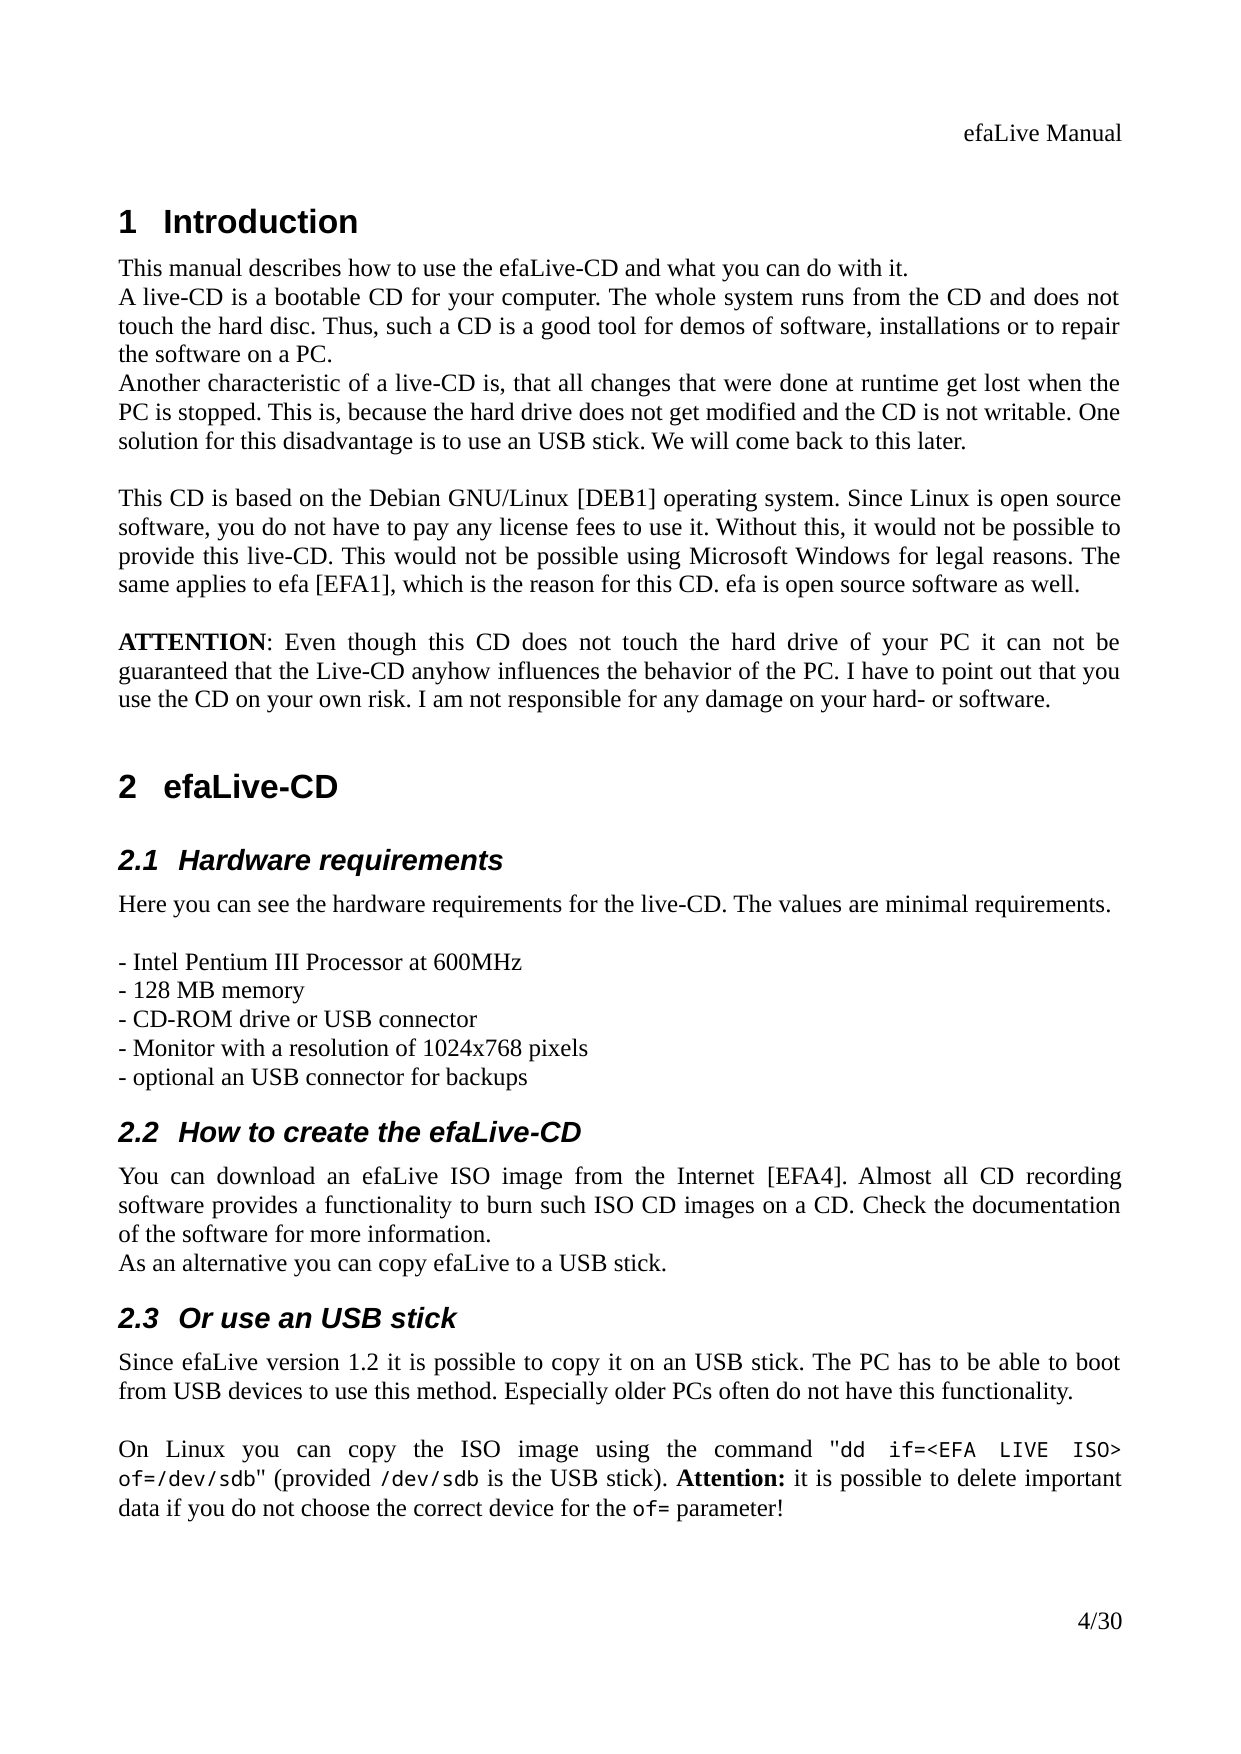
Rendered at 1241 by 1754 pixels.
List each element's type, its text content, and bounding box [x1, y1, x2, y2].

text - optional an USB connector for backups [118, 1062, 1122, 1090]
text A live-CD is a bootable CD for your computer. The whole system runs from the CD and does not touch the hard disc. Thus, such a CD is a good tool for demos of software, installations or to repair the software on a PC. [118, 282, 1122, 368]
text ATTENTION: Even though this CD does not touch the hard drive of your PC it can not be guaranteed that the Live-CD anyhow influences the behavior of the PC. I have to point out that you use the CD on your own risk. I am not responsible for any damage on your hard- or software. [118, 627, 1122, 713]
text You can download an efaLive ISO image from the Internet [EFA4]. Almost all CD recording software provides a functionality to burn such ISO CD images on a CD. Check the documentation of the software for more information. [118, 1161, 1122, 1248]
subtitle How to create the efaLive-CD [118, 1115, 1122, 1149]
subtitle efaLive-CD [118, 767, 1122, 806]
text Here you can see the hardware requirements for the live-CD. The values are minimal requirements. [118, 889, 1122, 918]
text This manual describes how to use the efaLive-CD and what you can do with it. [118, 253, 1122, 282]
text - CD-ROM drive or USB connector [118, 1004, 1122, 1033]
subtitle Introduction [118, 202, 1122, 241]
text - 128 MB memory [118, 975, 1122, 1004]
subtitle Or use an USB stick [118, 1301, 1122, 1335]
text As an alternative you can copy efaLive to a USB stick. [118, 1248, 1122, 1276]
text This CD is based on the Debian GNU/Linux [DEB1] operating system. Since Linux is open source software, you do not have to pay any license fees to use it. Without this, it would not be possible to provide this live-CD. This would not be possible using Microsoft Windows for legal reasons. The same applies to efa [EFA1], which is the reason for this CD. efa is open source software as well. [118, 483, 1122, 598]
subtitle Hardware requirements [118, 843, 1122, 877]
text Since efaLive version 1.2 it is possible to copy it on an USB stick. The PC has to be able to boot from USB devices to use this method. Especially older PCs often do not have this functionality. [118, 1347, 1122, 1405]
text - Monitor with a resolution of 1024x768 pixels [118, 1033, 1122, 1062]
text On Linux you can copy the ISO image using the command "dd if=<EFA LIVE ISO> of=/dev/sdb" (provided /dev/sdb is the USB stick). Attention: it is possible to delete important data if you do not choose the correct device for the of= parameter! [118, 1434, 1122, 1522]
text Another characteristic of a live-CD is, that all changes that were done at runtime get lost when the PC is stopped. This is, because the hard drive does not get modified and the CD is not writable. One solution for this disadvantage is to use an USB stick. We will come back to this later. [118, 368, 1122, 454]
text - Intel Pentium III Processor at 600MHz [118, 947, 1122, 975]
